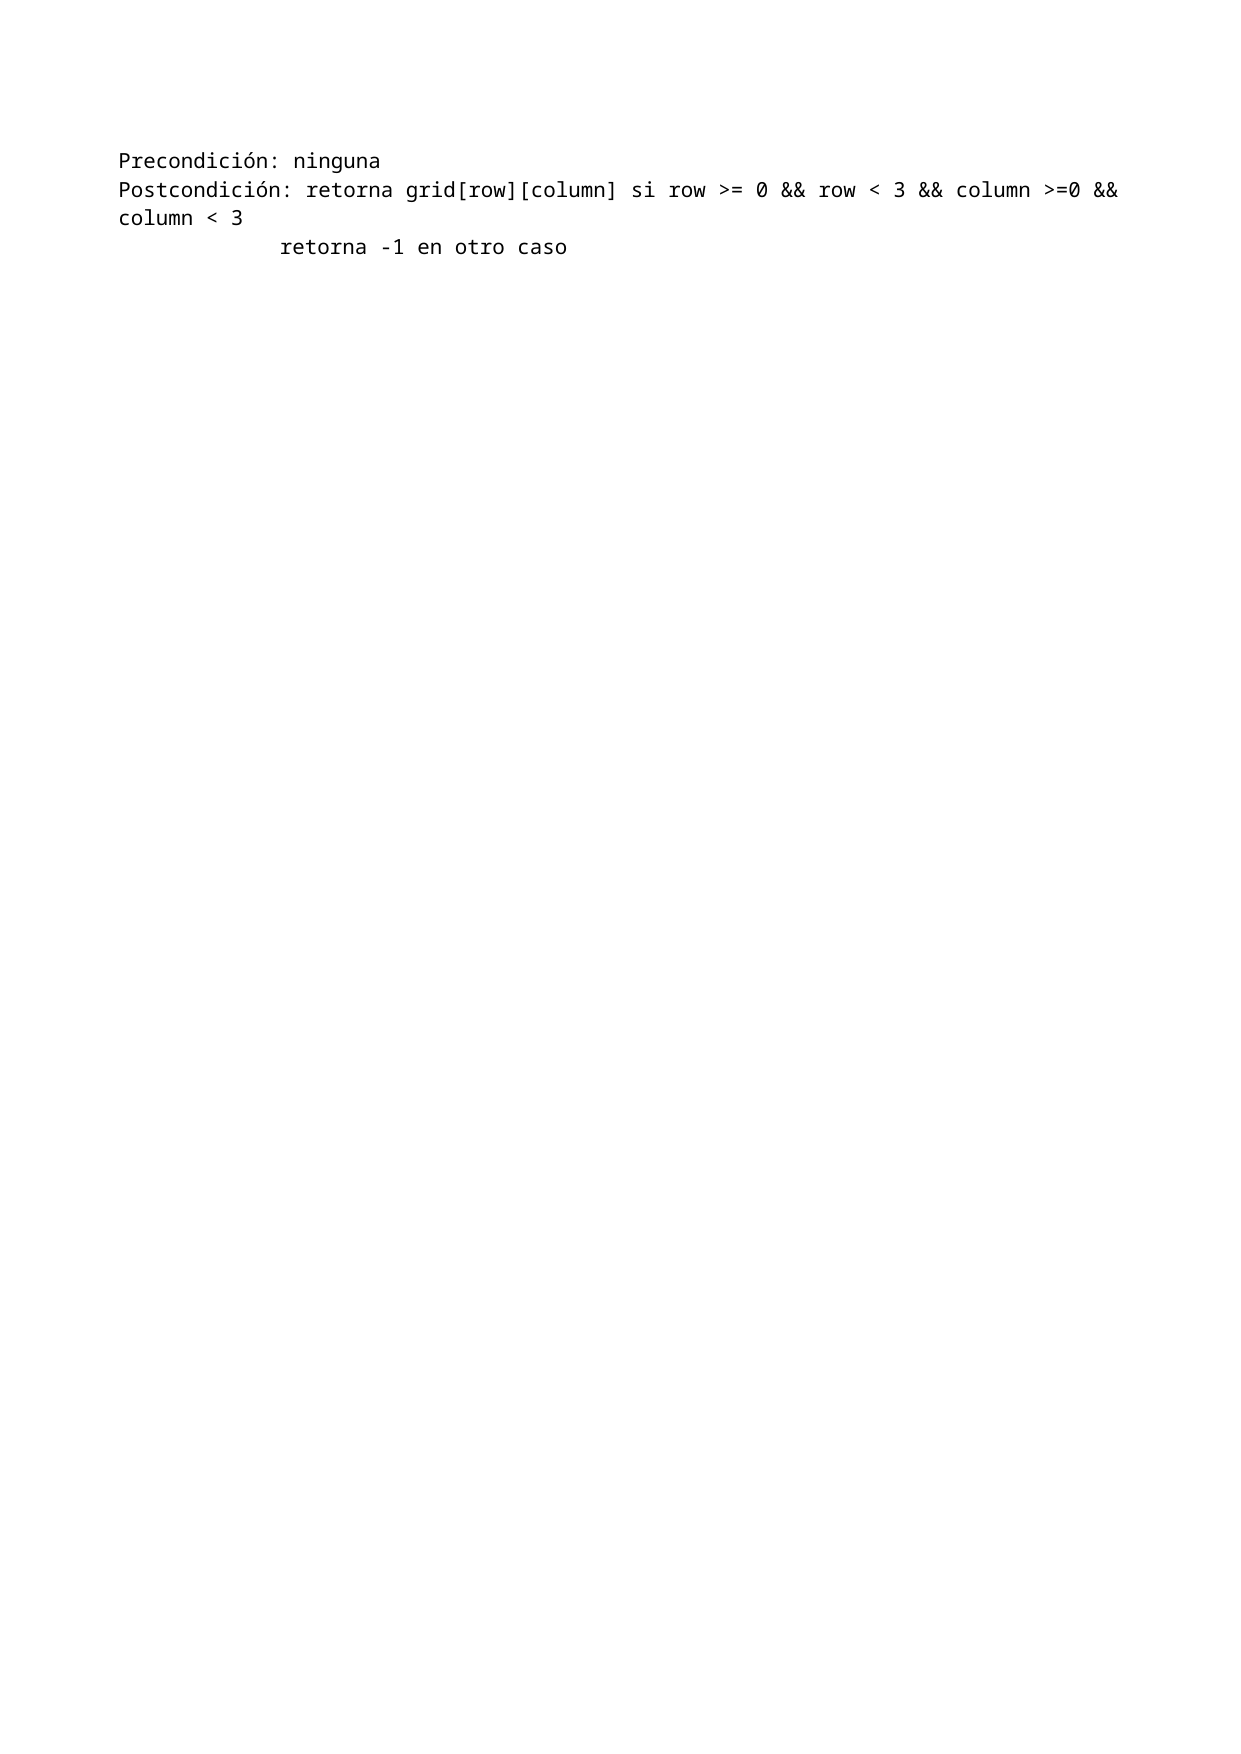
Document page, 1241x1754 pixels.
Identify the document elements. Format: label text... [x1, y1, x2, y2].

text retorna -1 en otro caso [118, 232, 1122, 260]
text Precondición: ninguna [118, 147, 1122, 175]
text Postcondición: retorna grid[row][column] si row >= 0 && row < 3 && column >=0 && column < 3 [118, 175, 1122, 232]
